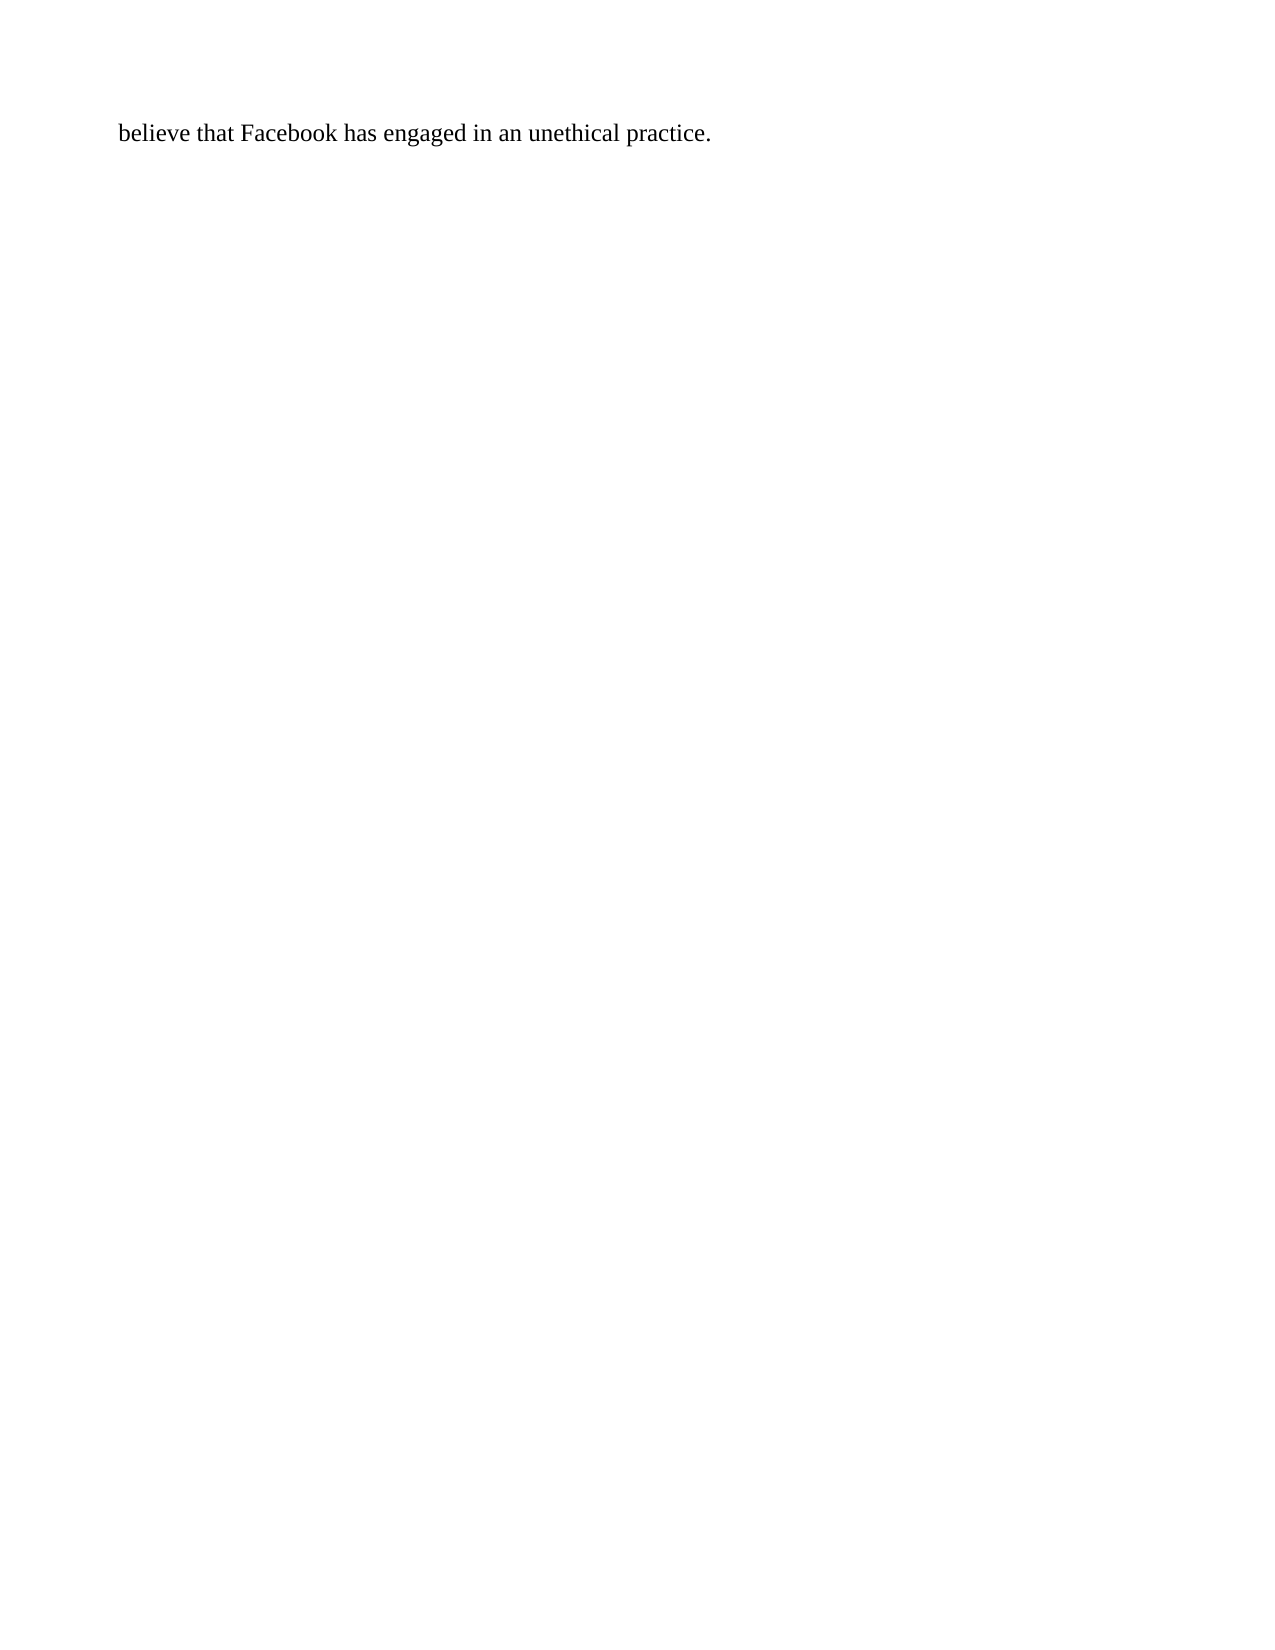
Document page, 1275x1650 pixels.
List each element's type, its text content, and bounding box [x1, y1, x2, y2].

text believe that Facebook has engaged in an unethical practice. [118, 118, 1157, 147]
